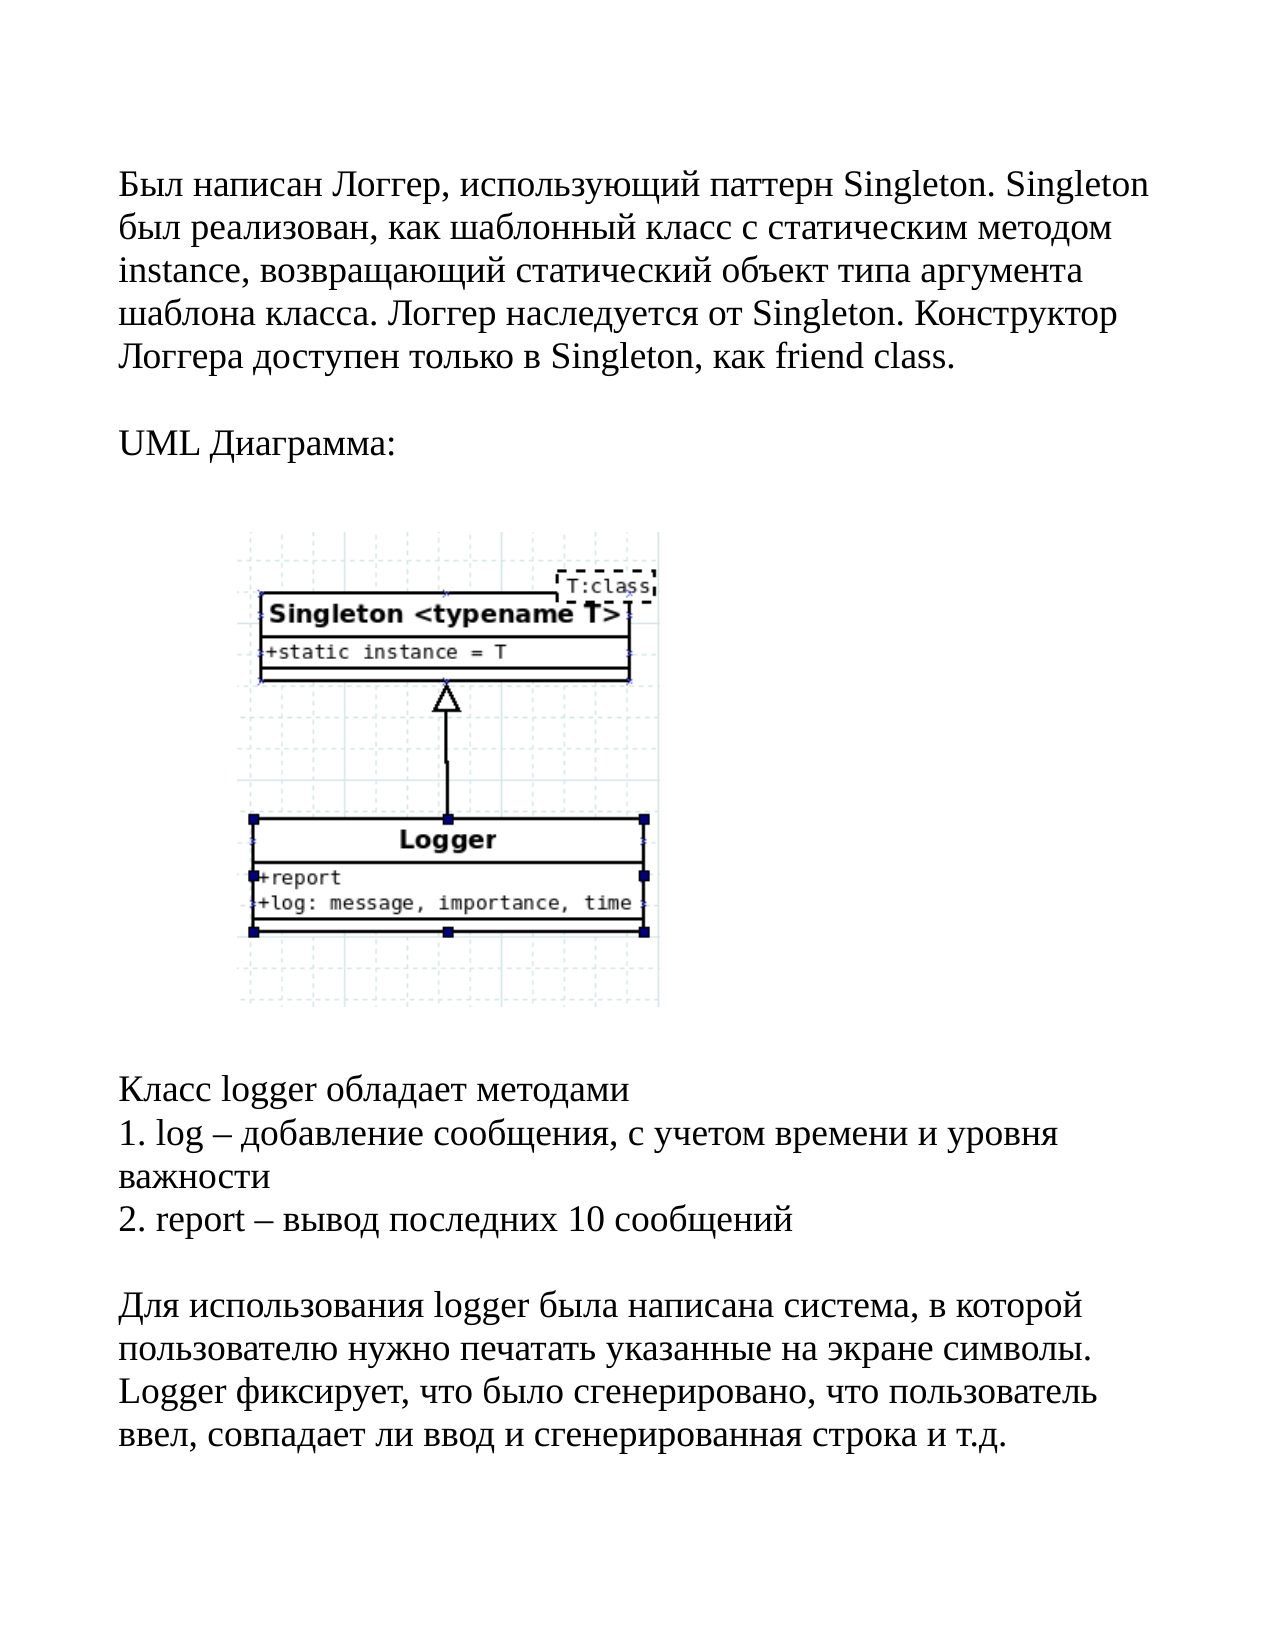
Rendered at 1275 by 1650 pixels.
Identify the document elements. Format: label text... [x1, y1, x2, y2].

text UML Диаграмма: [118, 420, 1157, 463]
picture [236, 532, 660, 1007]
text Для использования logger была написана система, в которой пользователю нужно печатать указанные на экране символы. Logger фиксирует, что было сгенерировано, что пользователь ввел, совпадает ли ввод и сгенерированная строка и т.д. [118, 1282, 1157, 1455]
text 2. report – вывод последних 10 сообщений [118, 1196, 1157, 1239]
text 1. log – добавление сообщения, с учетом времени и уровня важности [118, 1110, 1157, 1196]
text Был написан Логгер, использующий паттерн Singleton. Singleton был реализован, как шаблонный класс с статическим методом instance, возвращающий статический объект типа аргумента шаблона класса. Логгер наследуется от Singleton. Конструктор Логгера доступен только в Singleton, как friend class. [118, 161, 1157, 377]
text Класс logger обладает методами [118, 1067, 1157, 1110]
